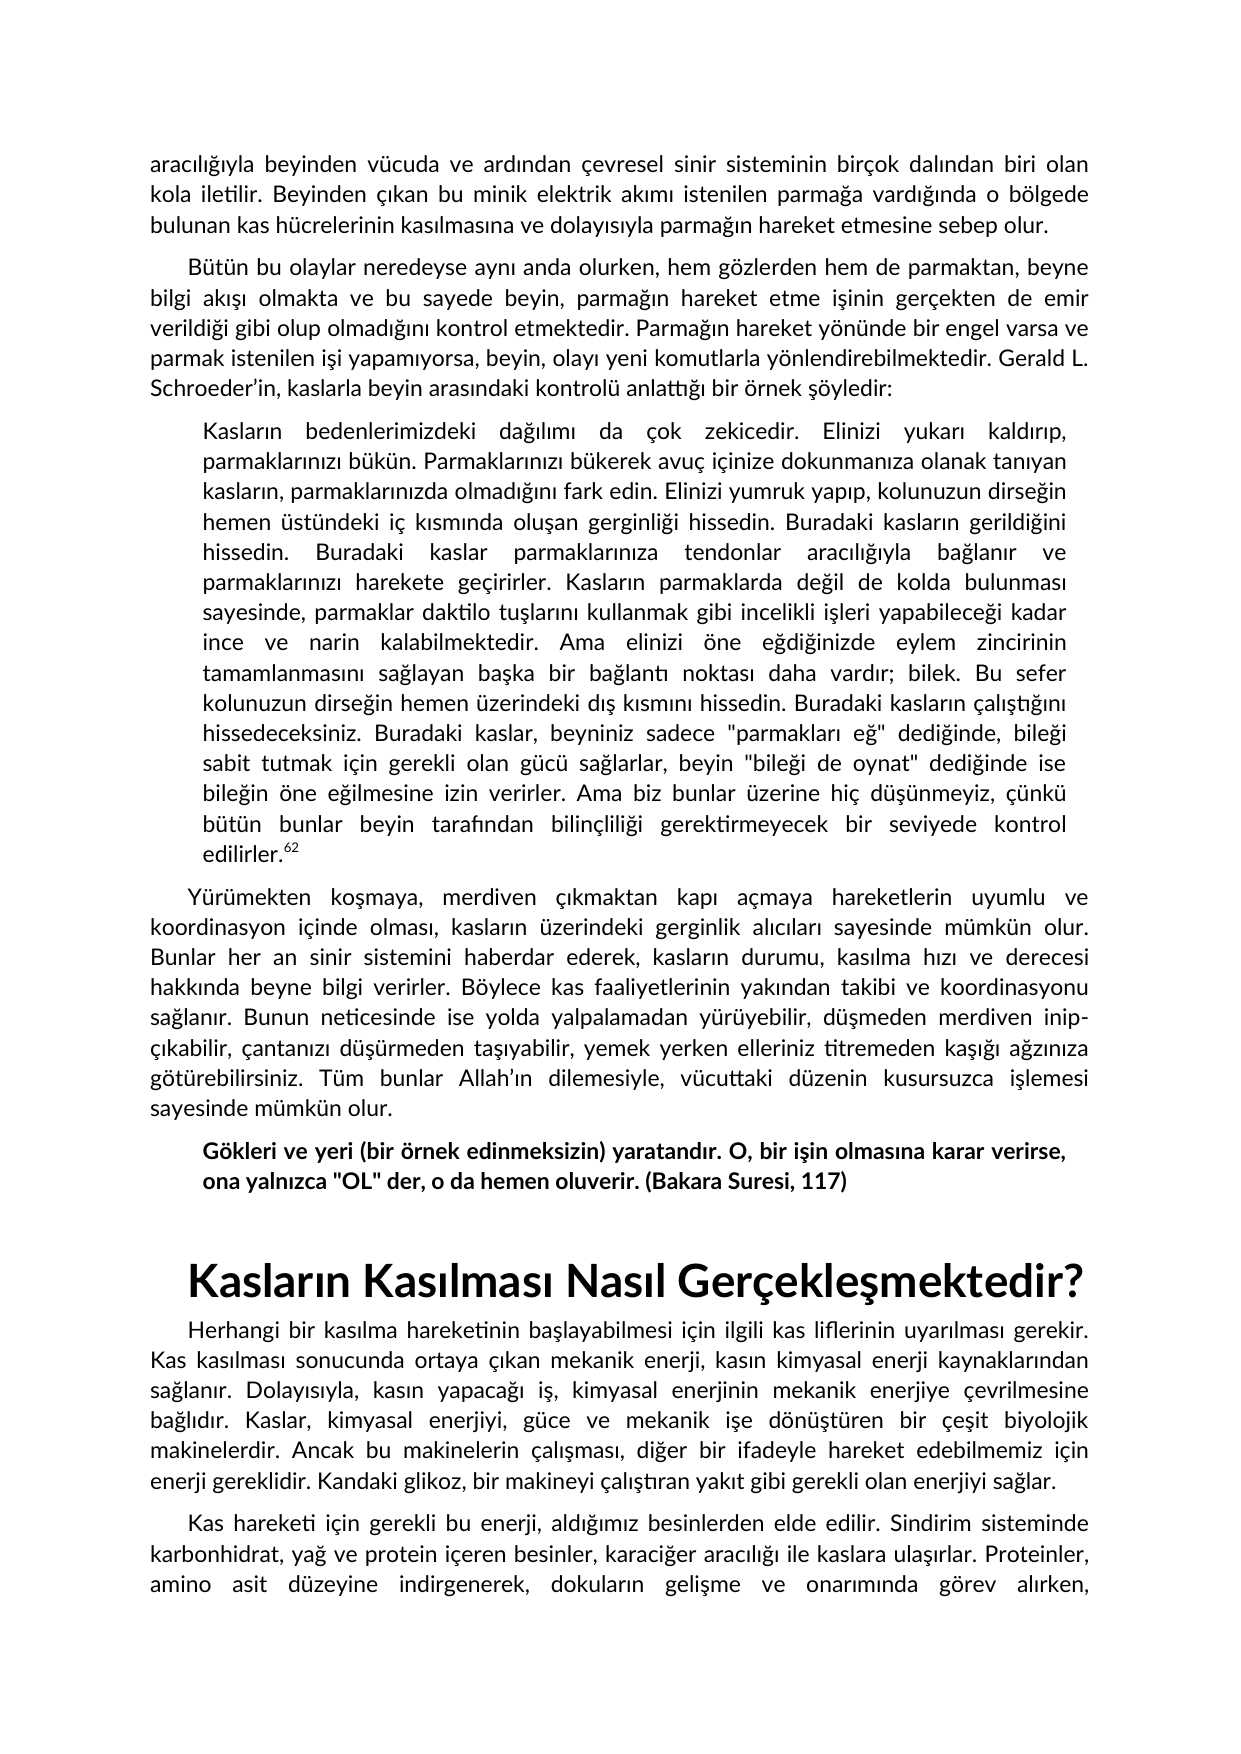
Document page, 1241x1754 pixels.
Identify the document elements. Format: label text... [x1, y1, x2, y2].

text Bütün bu olaylar neredeyse aynı anda olurken, hem gözlerden hem de parmaktan, beyne bilgi akışı olmakta ve bu sayede beyin, parmağın hareket etme işinin gerçekten de emir verildiği gibi olup olmadığını kontrol etmektedir. Parmağın hareket yönünde bir engel varsa ve parmak istenilen işi yapamıyorsa, beyin, olayı yeni komutlarla yönlendirebilmektedir. Gerald L. Schroeder’in, kaslarla beyin arasındaki kontrolü anlattığı bir örnek şöyledir: [150, 253, 1090, 401]
text Kas hareketi için gerekli bu enerji, aldığımız besinlerden elde edilir. Sindirim sisteminde karbonhidrat, yağ ve protein içeren besinler, karaciğer aracılığı ile kaslara ulaşırlar. Proteinler, amino asit düzeyine indirgenerek, dokuların gelişme ve onarımında görev alırken, [150, 1509, 1090, 1597]
text Kasların bedenlerimizdeki dağılımı da çok zekicedir. Elinizi yukarı kaldırıp, parmaklarınızı bükün. Parmaklarınızı bükerek avuç içinize dokunmanıza olanak tanıyan kasların, parmaklarınızda olmadığını fark edin. Elinizi yumruk yapıp, kolunuzun dirseğin hemen üstündeki iç kısmında oluşan gerginliği hissedin. Buradaki kasların gerildiğini hissedin. Buradaki kaslar parmaklarınıza tendonlar aracılığıyla bağlanır ve parmaklarınızı harekete geçirirler. Kasların parmaklarda değil de kolda bulunması sayesinde, parmaklar daktilo tuşlarını kullanmak gibi incelikli işleri yapabileceği kadar ince ve narin kalabilmektedir. Ama elinizi öne eğdiğinizde eylem zincirinin tamamlanmasını sağlayan başka bir bağlantı noktası daha vardır; bilek. Bu sefer kolunuzun dirseğin hemen üzerindeki dış kısmını hissedin. Buradaki kasların çalıştığını hissedeceksiniz. Buradaki kaslar, beyniniz sadece "parmakları eğ" dediğinde, bileği sabit tutmak için gerekli olan gücü sağlarlar, beyin "bileği de oynat" dediğinde ise bileğin öne eğilmesine izin verirler. Ama biz bunlar üzerine hiç düşünmeyiz, çünkü bütün bunlar beyin tarafından bilinçliliği gerektirmeyecek bir seviyede kontrol edilirler.62 [202, 417, 1068, 867]
text aracılığıyla beyinden vücuda ve ardından çevresel sinir sisteminin birçok dalından biri olan kola iletilir. Beyinden çıkan bu minik elektrik akımı istenilen parmağa vardığında o bölgede bulunan kas hücrelerinin kasılmasına ve dolayısıyla parmağın hareket etmesine sebep olur. [150, 150, 1090, 238]
subtitle Kasların Kasılması Nasıl Gerçekleşmektedir? [187, 1252, 1090, 1307]
text Yürümekten koşmaya, merdiven çıkmaktan kapı açmaya hareketlerin uyumlu ve koordinasyon içinde olması, kasların üzerindeki gerginlik alıcıları sayesinde mümkün olur. Bunlar her an sinir sistemini haberdar ederek, kasların durumu, kasılma hızı ve derecesi hakkında beyne bilgi verirler. Böylece kas faaliyetlerinin yakından takibi ve koordinasyonu sağlanır. Bunun neticesinde ise yolda yalpalamadan yürüyebilir, düşmeden merdiven inip-çıkabilir, çantanızı düşürmeden taşıyabilir, yemek yerken elleriniz titremeden kaşığı ağzınıza götürebilirsiniz. Tüm bunlar Allah’ın dilemesiyle, vücuttaki düzenin kusursuzca işlemesi sayesinde mümkün olur. [150, 882, 1090, 1121]
text Herhangi bir kasılma hareketinin başlayabilmesi için ilgili kas liflerinin uyarılması gerekir. Kas kasılması sonucunda ortaya çıkan mekanik enerji, kasın kimyasal enerji kaynaklarından sağlanır. Dolayısıyla, kasın yapacağı iş, kimyasal enerjinin mekanik enerjiye çevrilmesine bağlıdır. Kaslar, kimyasal enerjiyi, güce ve mekanik işe dönüştüren bir çeşit biyolojik makinelerdir. Ancak bu makinelerin çalışması, diğer bir ifadeyle hareket edebilmemiz için enerji gereklidir. Kandaki glikoz, bir makineyi çalıştıran yakıt gibi gerekli olan enerjiyi sağlar. [150, 1315, 1090, 1494]
text Gökleri ve yeri (bir örnek edinmeksizin) yaratandır. O, bir işin olmasına karar verirse, ona yalnızca "OL" der, o da hemen oluverir. (Bakara Suresi, 117) [202, 1136, 1068, 1194]
